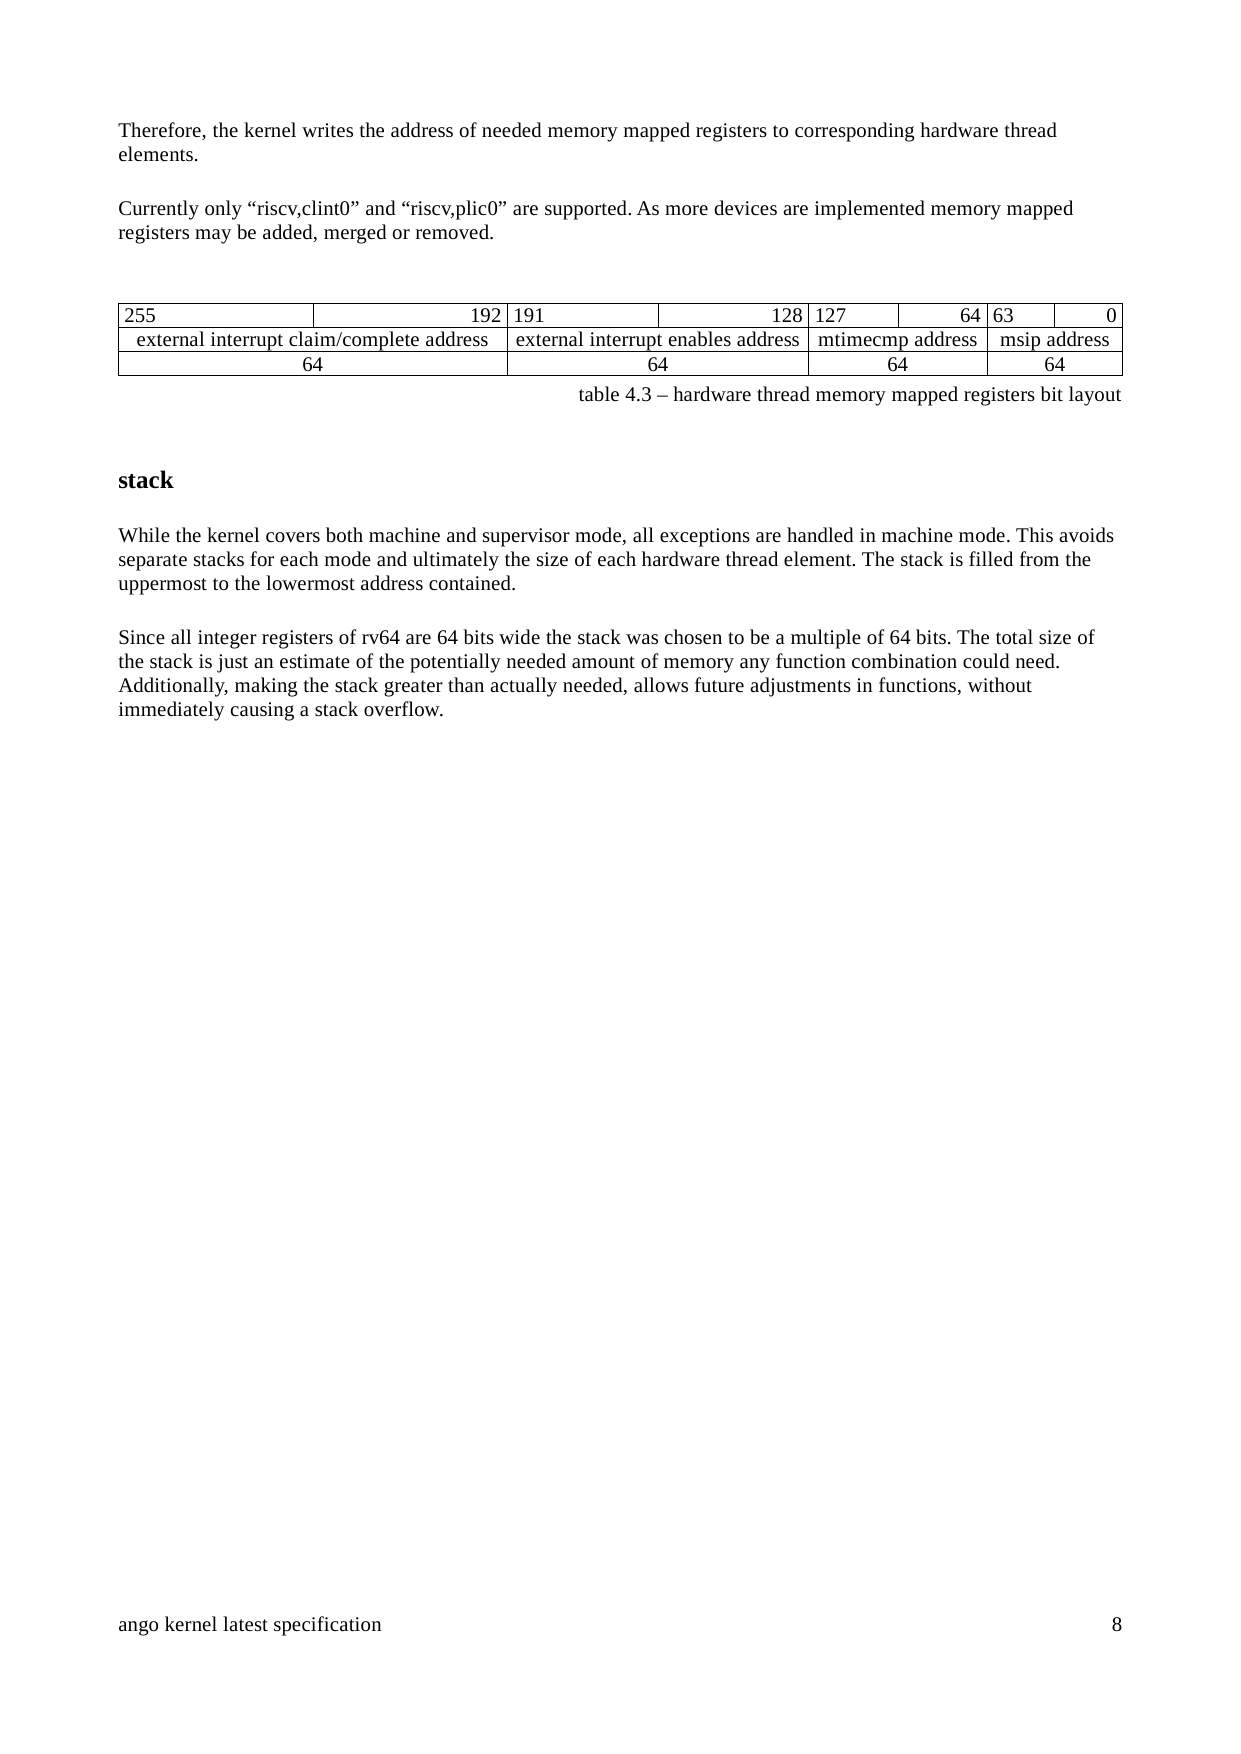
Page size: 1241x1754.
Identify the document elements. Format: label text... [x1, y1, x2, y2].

table_cell 64 [119, 352, 507, 375]
text Since all integer registers of rv64 are 64 bits wide the stack was chosen to be a multiple of 64 bits. The total size of the stack is just an estimate of the potentially needed amount of memory any function combination could need. Additionally, making the stack greater than actually needed, allows future adjustments in functions, without immediately causing a stack overflow. [118, 625, 1122, 721]
table_header 127 [809, 304, 898, 327]
table_header 64 [899, 304, 987, 327]
table_header 255 [119, 304, 313, 327]
table_cell external interrupt claim/complete address [119, 328, 507, 351]
table_cell 64 [508, 352, 808, 375]
table_cell external interrupt enables address [508, 328, 808, 351]
text While the kernel covers both machine and supervisor mode, all exceptions are handled in machine mode. This avoids separate stacks for each mode and ultimately the size of each hardware thread element. The stack is filled from the uppermost to the lowermost address contained. [118, 523, 1122, 595]
table_cell 64 [988, 352, 1122, 375]
table_header 192 [314, 304, 507, 327]
table_cell 64 [809, 352, 987, 375]
text table 4.3 – hardware thread memory mapped registers bit layout [118, 381, 1122, 406]
table_header 128 [659, 304, 808, 327]
table_header 191 [508, 304, 658, 327]
table_cell mtimecmp address [809, 328, 987, 351]
table_cell msip address [988, 328, 1122, 351]
table_header 63 [988, 304, 1054, 327]
text Therefore, the kernel writes the address of needed memory mapped registers to corresponding hardware thread elements. [118, 118, 1122, 166]
text stack [118, 464, 1122, 494]
text Currently only “riscv,clint0” and “riscv,plic0” are supported. As more devices are implemented memory mapped registers may be added, merged or removed. [118, 196, 1122, 244]
table_header 0 [1055, 304, 1122, 327]
